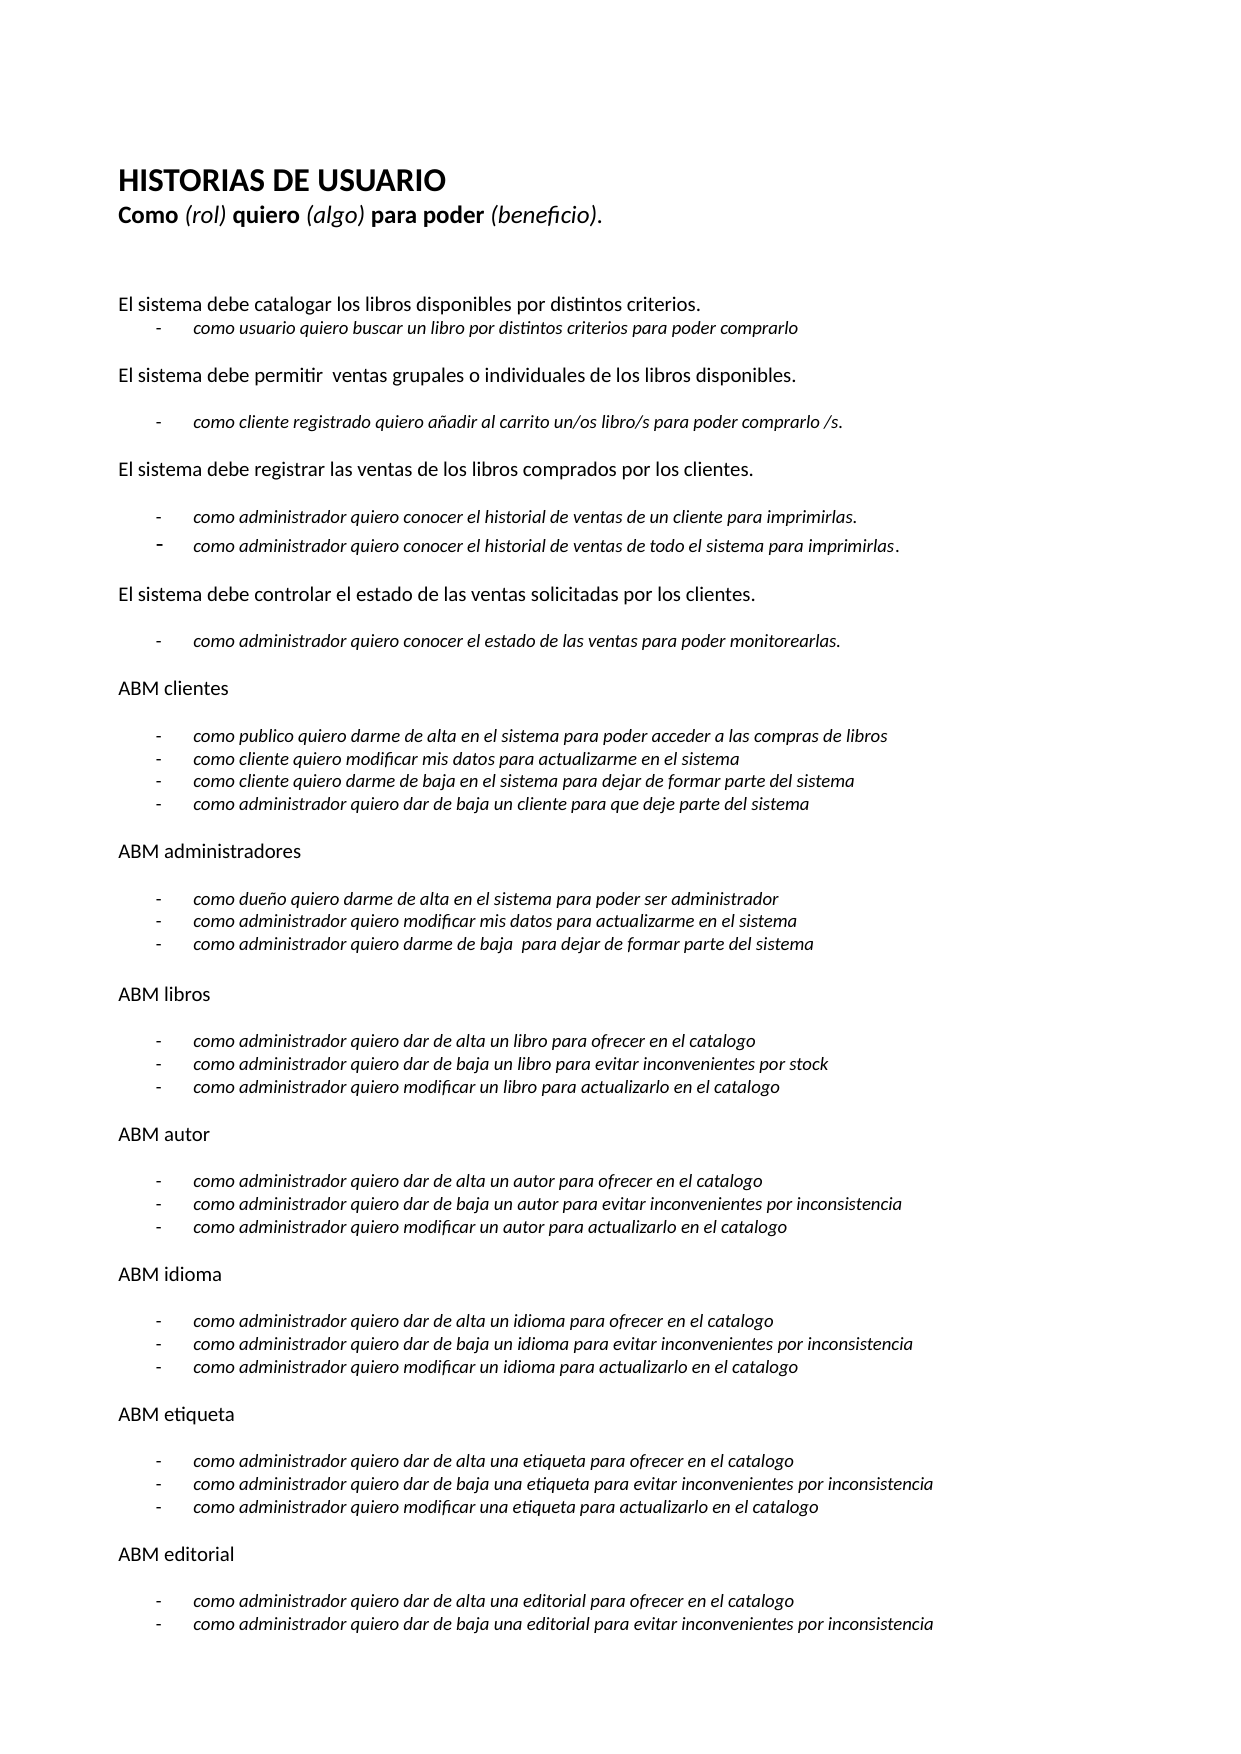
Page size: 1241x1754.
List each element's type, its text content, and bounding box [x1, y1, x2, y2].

list como administrador quiero dar de alta un libro para ofrecer en el catalogo [156, 1029, 1122, 1052]
list como dueño quiero darme de alta en el sistema para poder ser administrador [156, 887, 1122, 909]
list como administrador quiero dar de baja una etiqueta para evitar inconvenientes por inconsistencia [156, 1472, 1122, 1495]
text Como (rol) quiero (algo) para poder (beneficio). [118, 199, 1122, 230]
text El sistema debe permitir ventas grupales o individuales de los libros disponibles. [118, 362, 1122, 388]
list como administrador quiero conocer el estado de las ventas para poder monitorearlas. [156, 629, 1122, 652]
list como administrador quiero dar de alta una etiqueta para ofrecer en el catalogo [156, 1449, 1122, 1472]
list como administrador quiero modificar un libro para actualizarlo en el catalogo [156, 1075, 1122, 1098]
list como administrador quiero dar de baja una editorial para evitar inconvenientes por inconsistencia [156, 1612, 1122, 1635]
list como administrador quiero dar de alta un idioma para ofrecer en el catalogo [156, 1309, 1122, 1332]
list como administrador quiero dar de alta una editorial para ofrecer en el catalogo [156, 1589, 1122, 1612]
list como administrador quiero modificar mis datos para actualizarme en el sistema [156, 909, 1122, 932]
text ABM idioma [118, 1261, 1122, 1286]
text El sistema debe catalogar los libros disponibles por distintos criterios. [118, 291, 1122, 317]
text HISTORIAS DE USUARIO [118, 159, 1122, 199]
list como administrador quiero modificar un autor para actualizarlo en el catalogo [156, 1215, 1122, 1238]
list como cliente quiero modificar mis datos para actualizarme en el sistema [156, 747, 1122, 769]
list como usuario quiero buscar un libro por distintos criterios para poder comprarlo [156, 317, 1122, 339]
list como cliente registrado quiero añadir al carrito un/os libro/s para poder comprarlo /s. [156, 411, 1122, 434]
text ABM etiqueta [118, 1401, 1122, 1426]
text ABM editorial [118, 1541, 1122, 1566]
list como administrador quiero dar de baja un libro para evitar inconvenientes por stock [156, 1052, 1122, 1075]
list como publico quiero darme de alta en el sistema para poder acceder a las compras de libros [156, 724, 1122, 747]
list como administrador quiero modificar una etiqueta para actualizarlo en el catalogo [156, 1495, 1122, 1518]
list como administrador quiero darme de baja para dejar de formar parte del sistema [156, 932, 1122, 955]
list como administrador quiero dar de alta un autor para ofrecer en el catalogo [156, 1169, 1122, 1192]
list como administrador quiero dar de baja un idioma para evitar inconvenientes por inconsistencia [156, 1332, 1122, 1355]
list como cliente quiero darme de baja en el sistema para dejar de formar parte del sistema [156, 769, 1122, 792]
text ABM libros [118, 981, 1122, 1006]
list como administrador quiero conocer el historial de ventas de un cliente para imprimirlas. [156, 505, 1122, 528]
text ABM administradores [118, 838, 1122, 864]
text El sistema debe controlar el estado de las ventas solicitadas por los clientes. [118, 581, 1122, 607]
list como administrador quiero dar de baja un autor para evitar inconvenientes por inconsistencia [156, 1192, 1122, 1215]
text ABM autor [118, 1121, 1122, 1146]
list como administrador quiero dar de baja un cliente para que deje parte del sistema [156, 792, 1122, 815]
list como administrador quiero modificar un idioma para actualizarlo en el catalogo [156, 1355, 1122, 1378]
text ABM clientes [118, 675, 1122, 701]
list como administrador quiero conocer el historial de ventas de todo el sistema para imprimirlas. [156, 528, 1122, 558]
text El sistema debe registrar las ventas de los libros comprados por los clientes. [118, 457, 1122, 482]
